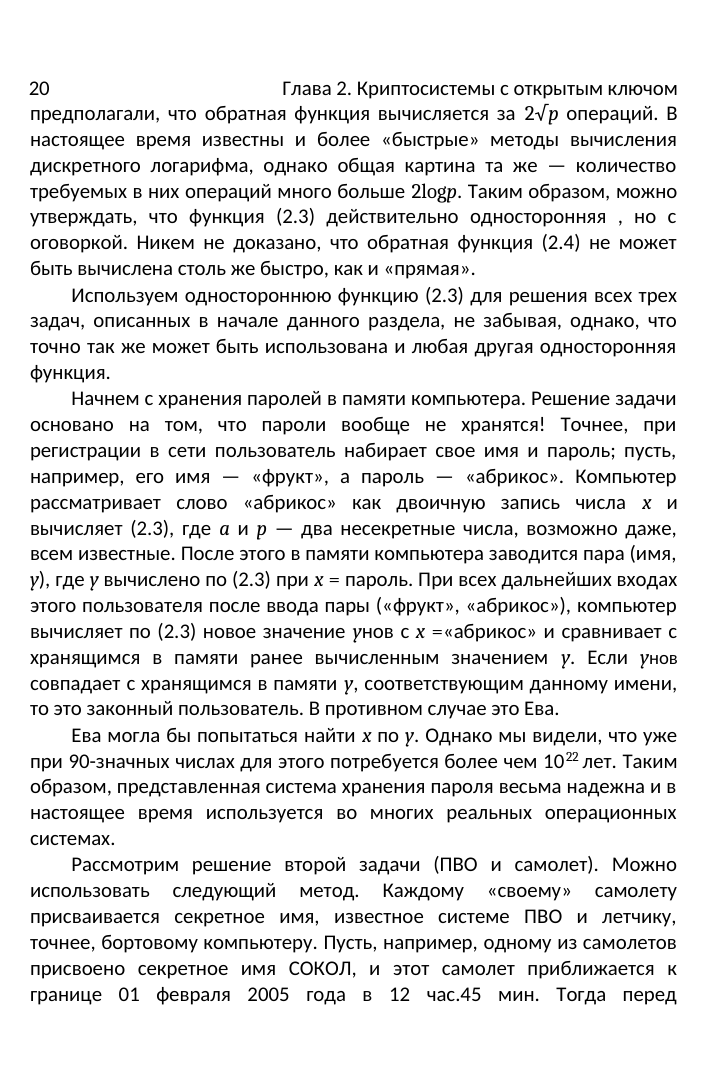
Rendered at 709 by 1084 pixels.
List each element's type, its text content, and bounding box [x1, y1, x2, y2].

text Ева могла бы попытаться найти x по y. Однако мы видели, что уже при 90-значных числах для этого потребуется более чем 1022 лет. Таким образом, представленная система хранения пароля весьма надежна и в настоящее время используется во многих реальных операционных системах. [30, 722, 678, 851]
text Начнем с хранения паролей в памяти компьютера. Решение задачи основано на том, что пароли вообще не хранятся! Точнее, при регистрации в сети пользователь набирает свое имя и пароль; пусть, например, его имя — «фрукт», а пароль — «абрикос». Компьютер рассматривает слово «абрикос» как двоичную запись числа x и вычисляет (2.3), где a и p — два несекретные числа, возможно даже, всем известные. После этого в памяти компьютера заводится пара (имя, y), где y вычислено по (2.3) при x = пароль. При всех дальнейших входах этого пользователя после ввода пары («фрукт», «абрикос»), компьютер вычисляет по (2.3) новое значение yнов с x =«абрикос» и сравнивает с хранящимся в памяти ранее вычисленным значением y. Если yнов совпадает с хранящимся в памяти y, соответствующим данному имени, то это законный пользователь. В противном случае это Ева. [30, 386, 678, 721]
text Используем одностороннюю функцию (2.3) для решения всех трех задач, описанных в начале данного раздела, не забывая, однако, что точно так же может быть использована и любая другая односторонняя функция. [30, 282, 678, 385]
text предполагали, что обратная функция вычисляется за 2√p операций. В настоящее время известны и более «быстрые» методы вычисления дискретного логарифма, однако общая картина та же — количество требуемых в них операций много больше 2logp. Таким образом, можно утверждать, что функция (2.3) действительно односторонняя , но с оговоркой. Никем не доказано, что обратная функция (2.4) не может быть вычислена столь же быстро, как и «прямая». [30, 100, 678, 281]
text Рассмотрим решение второй задачи (ПВО и самолет). Можно использовать следующий метод. Каждому «своему» самолету присваивается секретное имя, известное системе ПВО и летчику, точнее, бортовому компьютеру. Пусть, например, одному из самолетов присвоено секретное имя СОКОЛ, и этот самолет приближается к границе 01 февраля 2005 года в 12 час.45 мин. Тогда перед [30, 852, 678, 1006]
